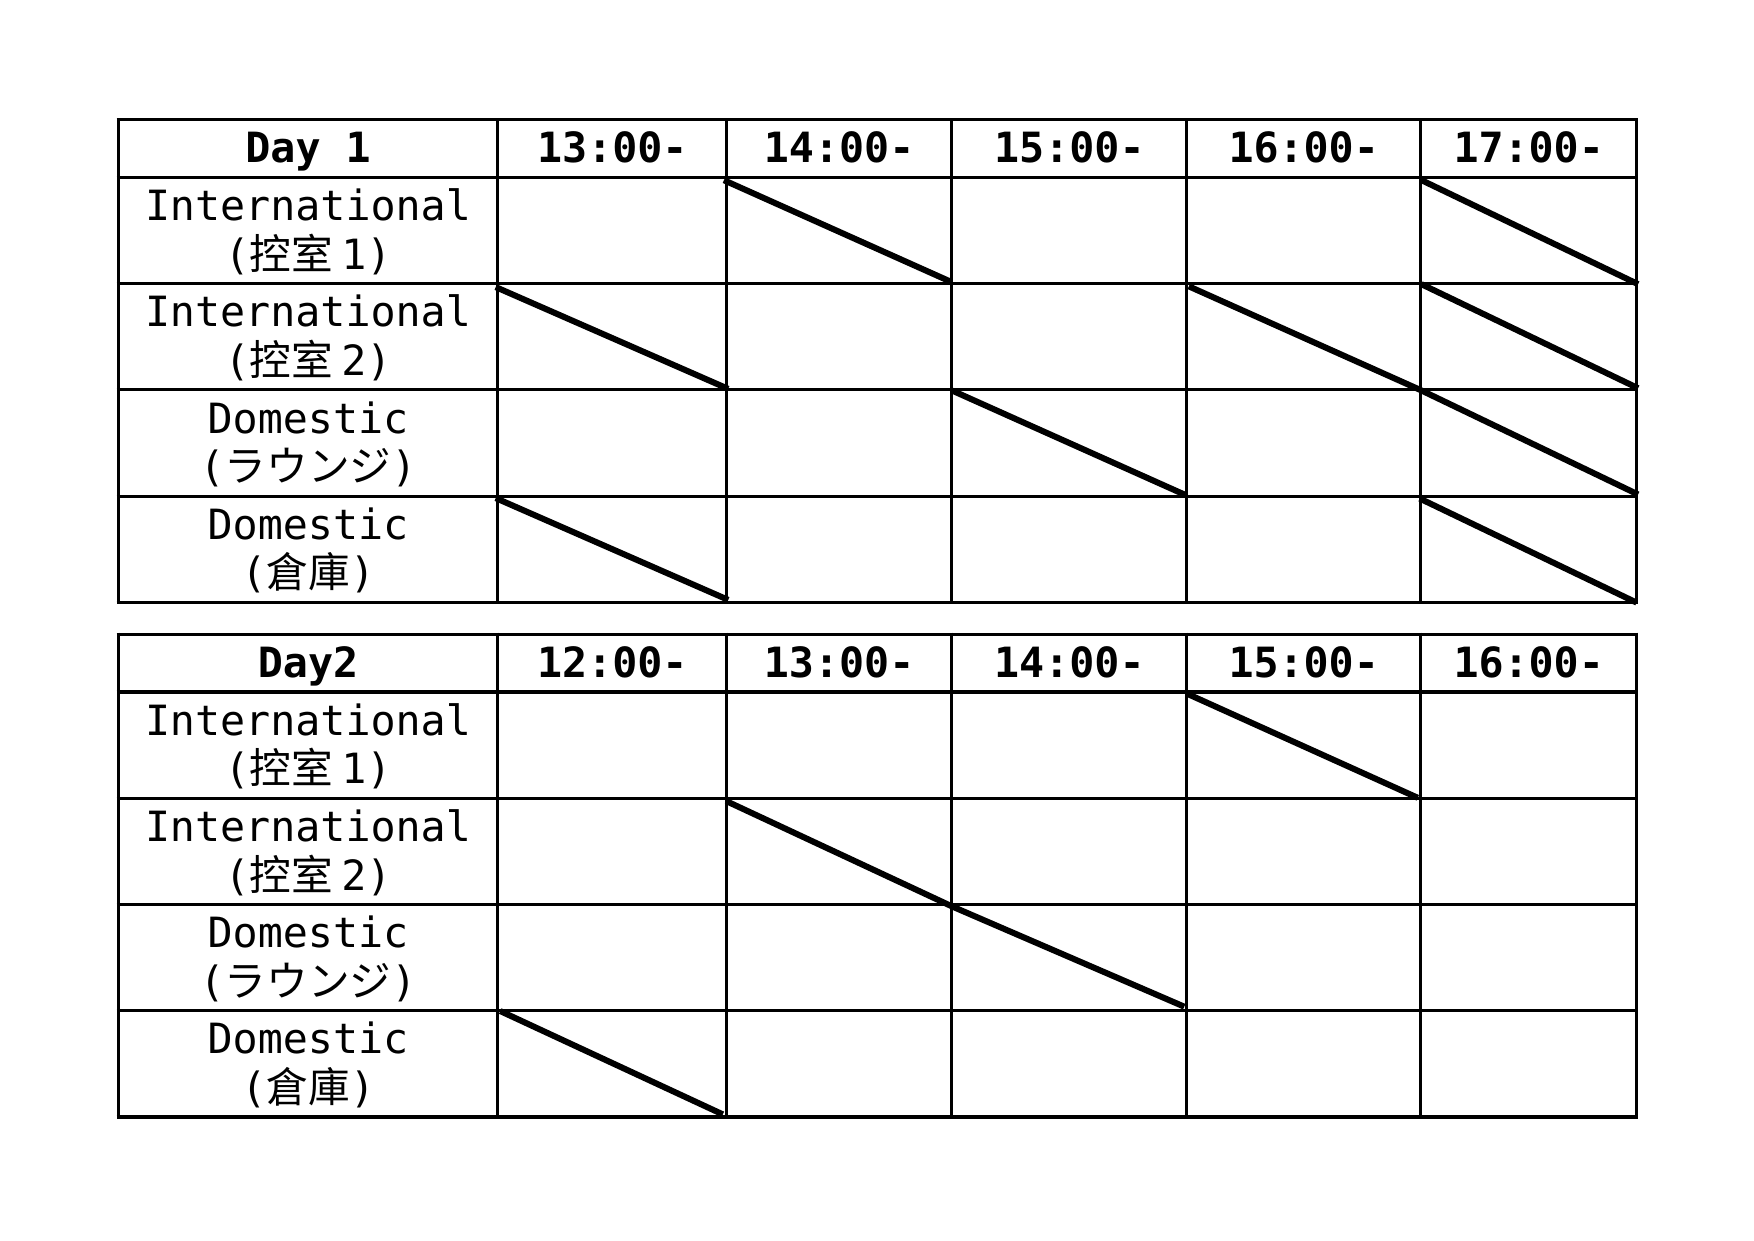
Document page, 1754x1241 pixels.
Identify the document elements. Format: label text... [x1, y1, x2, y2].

table_cell International (控室1) [120, 179, 496, 282]
table_cell [499, 293, 716, 388]
table_cell [1188, 391, 1419, 494]
table_cell International (控室1) [120, 694, 496, 797]
table_cell [953, 1012, 1185, 1115]
table_cell [953, 395, 1173, 494]
table_cell [1422, 800, 1635, 903]
table_cell [1196, 285, 1419, 385]
table_cell [1188, 1012, 1419, 1115]
table_header 16:00- [1188, 121, 1419, 176]
table_cell [499, 179, 725, 282]
table_cell [728, 391, 950, 494]
table_header 15:00- [1188, 636, 1419, 690]
table_header 14:00- [728, 121, 950, 176]
table_cell [1422, 504, 1624, 601]
table_cell [731, 179, 950, 277]
table_header Day2 [120, 636, 496, 690]
table_cell [1422, 1012, 1635, 1115]
table_cell Domestic (ラウンジ) [120, 391, 496, 494]
table_cell [734, 800, 950, 901]
table_cell [953, 285, 1185, 388]
table_cell [1188, 290, 1406, 388]
table_cell [953, 911, 1179, 1009]
table_cell [953, 800, 1185, 903]
table_cell [1188, 698, 1406, 797]
table_cell [499, 391, 725, 494]
table_cell [1433, 285, 1635, 382]
table_cell [1422, 395, 1628, 494]
table_cell [953, 179, 1185, 282]
table_cell [961, 906, 1185, 1003]
table_header 14:00- [953, 636, 1185, 690]
table_cell [728, 285, 950, 388]
table_cell [1422, 906, 1635, 1009]
table_cell [512, 1012, 725, 1111]
table_cell [1422, 289, 1628, 388]
table_cell [499, 906, 725, 1009]
table_cell [728, 1012, 950, 1115]
table_cell [1428, 498, 1635, 598]
table_header 16:00- [1422, 636, 1635, 690]
table_cell [506, 498, 725, 594]
table_header 17:00- [1422, 121, 1635, 176]
table_cell Domestic (倉庫) [120, 498, 496, 601]
table_cell [499, 504, 720, 601]
table_header 15:00- [953, 121, 1185, 176]
table_cell [953, 694, 1185, 797]
table_cell [953, 498, 1185, 601]
table_cell [1188, 498, 1419, 601]
table_header 13:00- [728, 636, 950, 690]
table_cell [728, 694, 950, 797]
table_cell [1198, 694, 1419, 794]
table_cell [1188, 179, 1419, 282]
table_cell [499, 1015, 714, 1115]
table_cell [501, 285, 725, 383]
table_cell [1188, 800, 1419, 903]
table_cell Domestic (ラウンジ) [120, 906, 496, 1009]
table_cell [728, 498, 950, 601]
table_header 12:00- [499, 636, 725, 690]
table_cell [963, 391, 1185, 491]
table_cell [1188, 906, 1419, 1009]
table_cell Domestic (倉庫) [120, 1012, 496, 1115]
table_cell International (控室2) [120, 285, 496, 388]
table_cell International (控室2) [120, 800, 496, 903]
table_cell [499, 800, 725, 903]
table_cell [728, 186, 941, 282]
table_cell [728, 806, 935, 903]
table_header 13:00- [499, 121, 725, 176]
table_cell [728, 906, 950, 1009]
table_header Day 1 [120, 121, 496, 176]
table_cell [1432, 391, 1635, 489]
table_cell [1422, 185, 1624, 282]
table_cell [1429, 179, 1635, 278]
table_cell [1422, 694, 1635, 797]
table_cell [499, 694, 725, 797]
